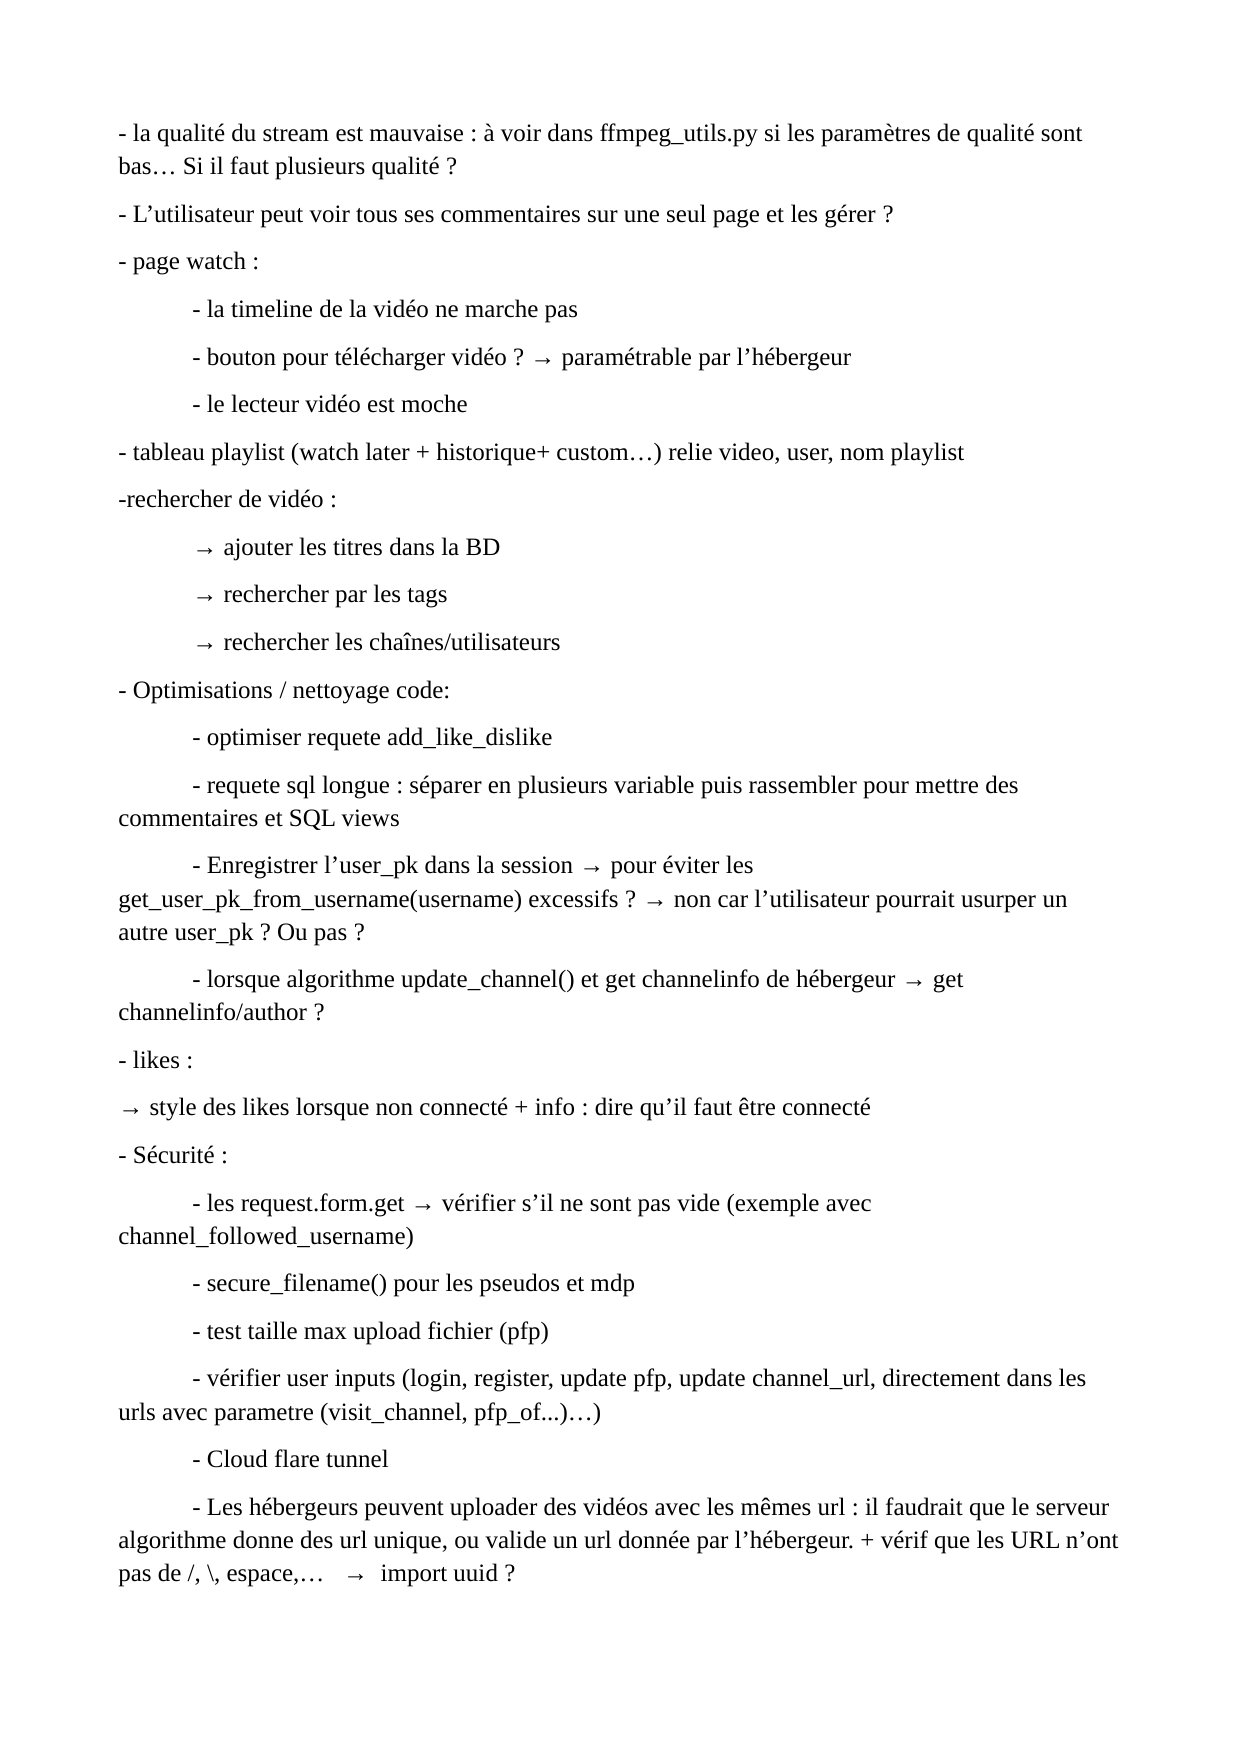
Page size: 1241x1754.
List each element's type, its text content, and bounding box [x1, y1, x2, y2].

text - L’utilisateur peut voir tous ses commentaires sur une seul page et les gérer ? [118, 199, 1122, 227]
text - Cloud flare tunnel [118, 1444, 1122, 1473]
text - page watch : [118, 246, 1122, 275]
text - la qualité du stream est mauvaise : à voir dans ffmpeg_utils.py si les paramètres de qualité sont bas… Si il faut plusieurs qualité ? [118, 118, 1122, 180]
text → rechercher les chaînes/utilisateurs [118, 627, 1122, 656]
text - vérifier user inputs (login, register, update pfp, update channel_url, directement dans les urls avec parametre (visit_channel, pfp_of...)…) [118, 1363, 1122, 1425]
text - optimiser requete add_like_dislike [118, 722, 1122, 751]
text - les request.form.get → vérifier s’il ne sont pas vide (exemple avec channel_followed_username) [118, 1188, 1122, 1249]
text -rechercher de vidéo : [118, 484, 1122, 513]
text - requete sql longue : séparer en plusieurs variable puis rassembler pour mettre des commentaires et SQL views [118, 770, 1122, 832]
text - le lecteur vidéo est moche [118, 389, 1122, 418]
text - test taille max upload fichier (pfp) [118, 1316, 1122, 1345]
text - Optimisations / nettoyage code: [118, 675, 1122, 703]
text - bouton pour télécharger vidéo ? → paramétrable par l’hébergeur [118, 342, 1122, 370]
text - Sécurité : [118, 1140, 1122, 1169]
text - Enregistrer l’user_pk dans la session → pour éviter les get_user_pk_from_username(username) excessifs ? → non car l’utilisateur pourrait usurper un autre user_pk ? Ou pas ? [118, 851, 1122, 945]
text → ajouter les titres dans la BD [118, 532, 1122, 561]
text - secure_filename() pour les pseudos et mdp [118, 1268, 1122, 1297]
text → rechercher par les tags [118, 579, 1122, 608]
text - lorsque algorithme update_channel() et get channelinfo de hébergeur → get channelinfo/author ? [118, 964, 1122, 1026]
text - tableau playlist (watch later + historique+ custom…) relie video, user, nom playlist [118, 437, 1122, 466]
text - Les hébergeurs peuvent uploader des vidéos avec les mêmes url : il faudrait que le serveur algorithme donne des url unique, ou valide un url donnée par l’hébergeur. + vérif que les URL n’ont pas de /, \, espace,… → import uuid ? [118, 1492, 1122, 1587]
text - likes : [118, 1045, 1122, 1074]
text → style des likes lorsque non connecté + info : dire qu’il faut être connecté [118, 1092, 1122, 1121]
text - la timeline de la vidéo ne marche pas [118, 294, 1122, 323]
